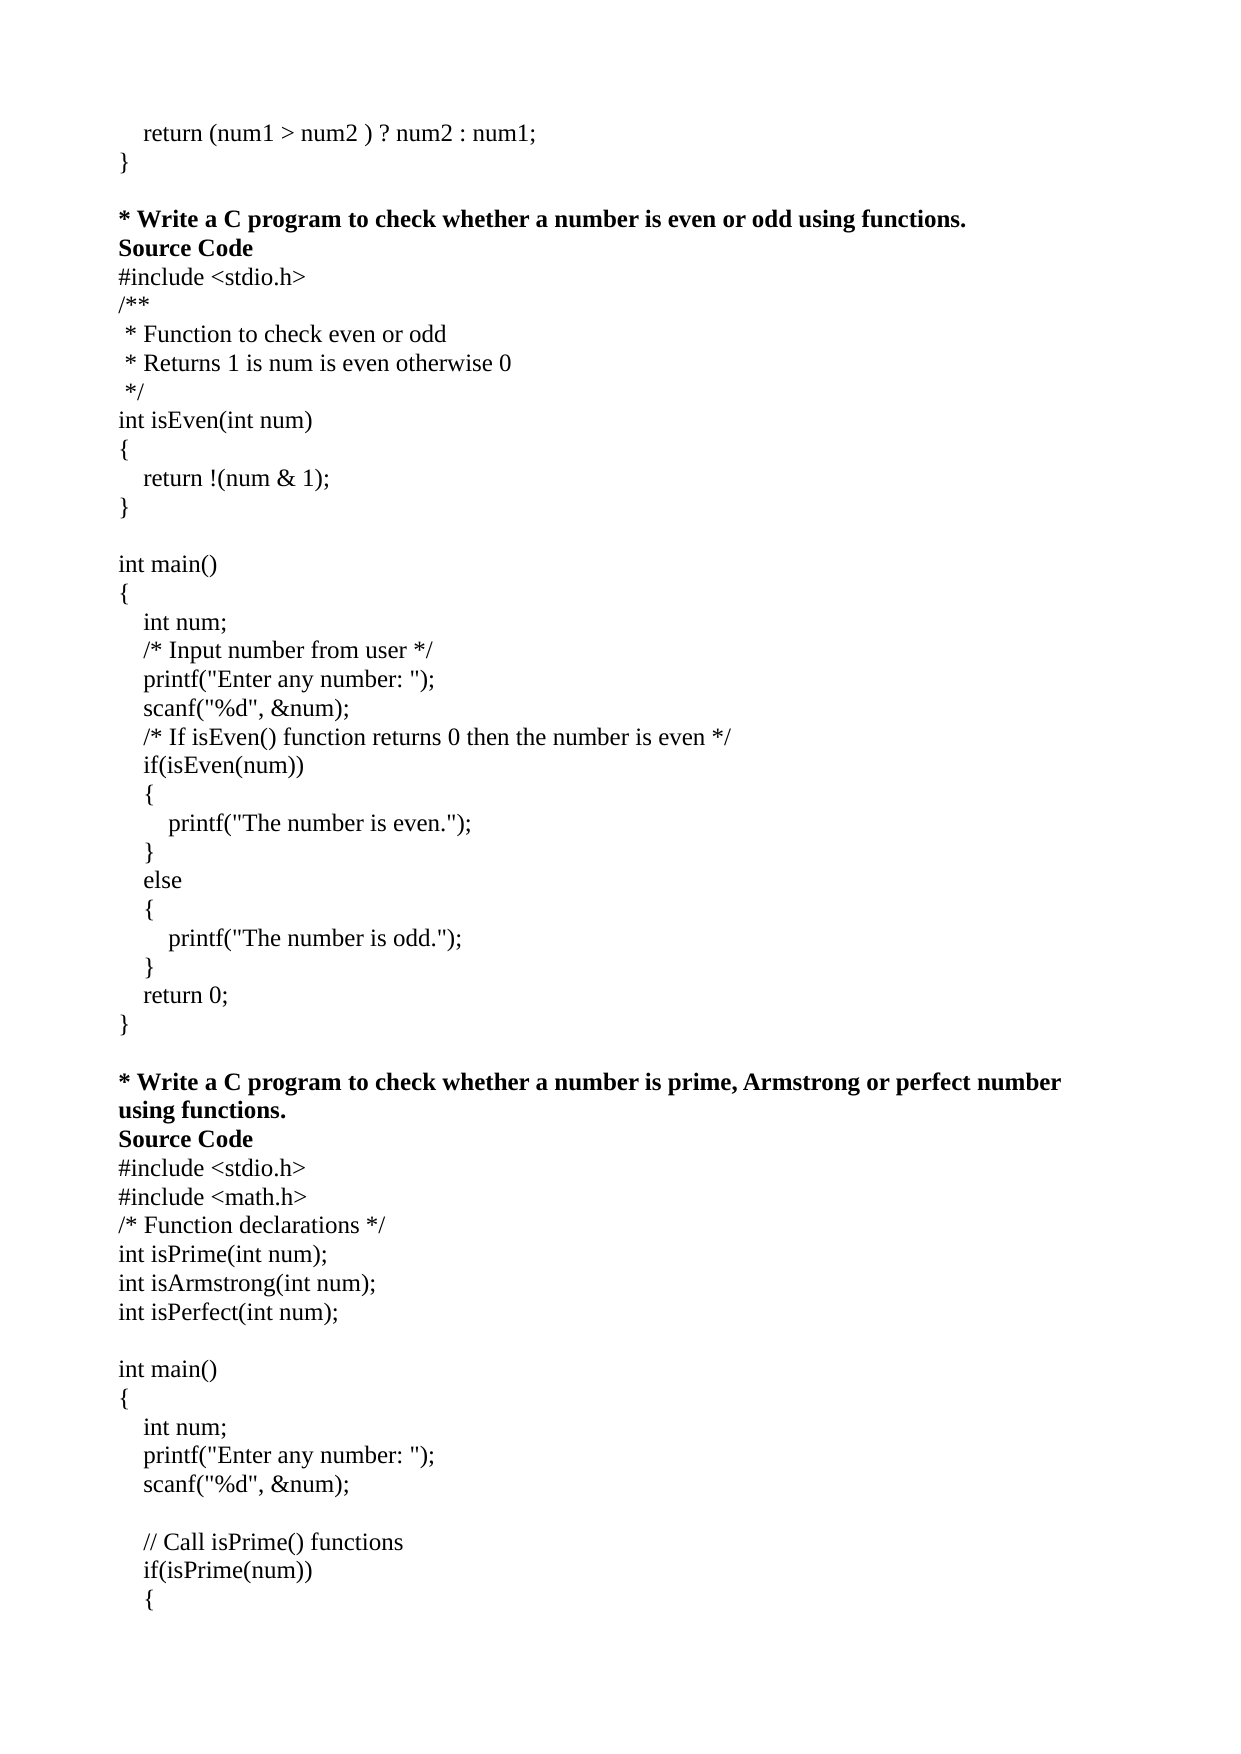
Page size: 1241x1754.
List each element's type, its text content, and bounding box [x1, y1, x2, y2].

text } [118, 837, 1122, 866]
text int isEven(int num) [118, 406, 1122, 434]
text #include <stdio.h> [118, 262, 1122, 291]
text { [118, 578, 1122, 607]
text /** [118, 291, 1122, 319]
text #include <stdio.h> [118, 1153, 1122, 1182]
text * Returns 1 is num is even otherwise 0 [118, 348, 1122, 377]
text int num; [118, 607, 1122, 636]
text } [118, 952, 1122, 981]
text /* Input number from user */ [118, 636, 1122, 664]
text int isArmstrong(int num); [118, 1268, 1122, 1297]
text { [118, 1584, 1122, 1613]
text #include <math.h> [118, 1182, 1122, 1211]
text else [118, 866, 1122, 894]
text { [118, 1383, 1122, 1412]
text // Call isPrime() functions [118, 1527, 1122, 1556]
text if(isPrime(num)) [118, 1556, 1122, 1584]
text printf("The number is odd."); [118, 923, 1122, 952]
text printf("Enter any number: "); [118, 1441, 1122, 1469]
text } [118, 147, 1122, 176]
text scanf("%d", &num); [118, 1469, 1122, 1498]
text int num; [118, 1412, 1122, 1441]
text * Write a C program to check whether a number is prime, Armstrong or perfect number using functions. [118, 1067, 1122, 1124]
text if(isEven(num)) [118, 751, 1122, 779]
text printf("Enter any number: "); [118, 664, 1122, 693]
text return (num1 > num2 ) ? num2 : num1; [118, 118, 1122, 147]
text printf("The number is even."); [118, 808, 1122, 837]
text { [118, 434, 1122, 463]
text int isPrime(int num); [118, 1239, 1122, 1268]
text return 0; [118, 981, 1122, 1009]
text Source Code [118, 233, 1122, 262]
text { [118, 779, 1122, 808]
text return !(num & 1); [118, 463, 1122, 492]
text * Write a C program to check whether a number is even or odd using functions. [118, 204, 1122, 233]
text /* If isEven() function returns 0 then the number is even */ [118, 722, 1122, 751]
text } [118, 492, 1122, 521]
text */ [118, 377, 1122, 406]
text int main() [118, 1354, 1122, 1383]
text /* Function declarations */ [118, 1211, 1122, 1239]
text scanf("%d", &num); [118, 693, 1122, 722]
text int main() [118, 549, 1122, 578]
text { [118, 894, 1122, 923]
text Source Code [118, 1124, 1122, 1153]
text } [118, 1009, 1122, 1038]
text int isPerfect(int num); [118, 1297, 1122, 1326]
text * Function to check even or odd [118, 319, 1122, 348]
